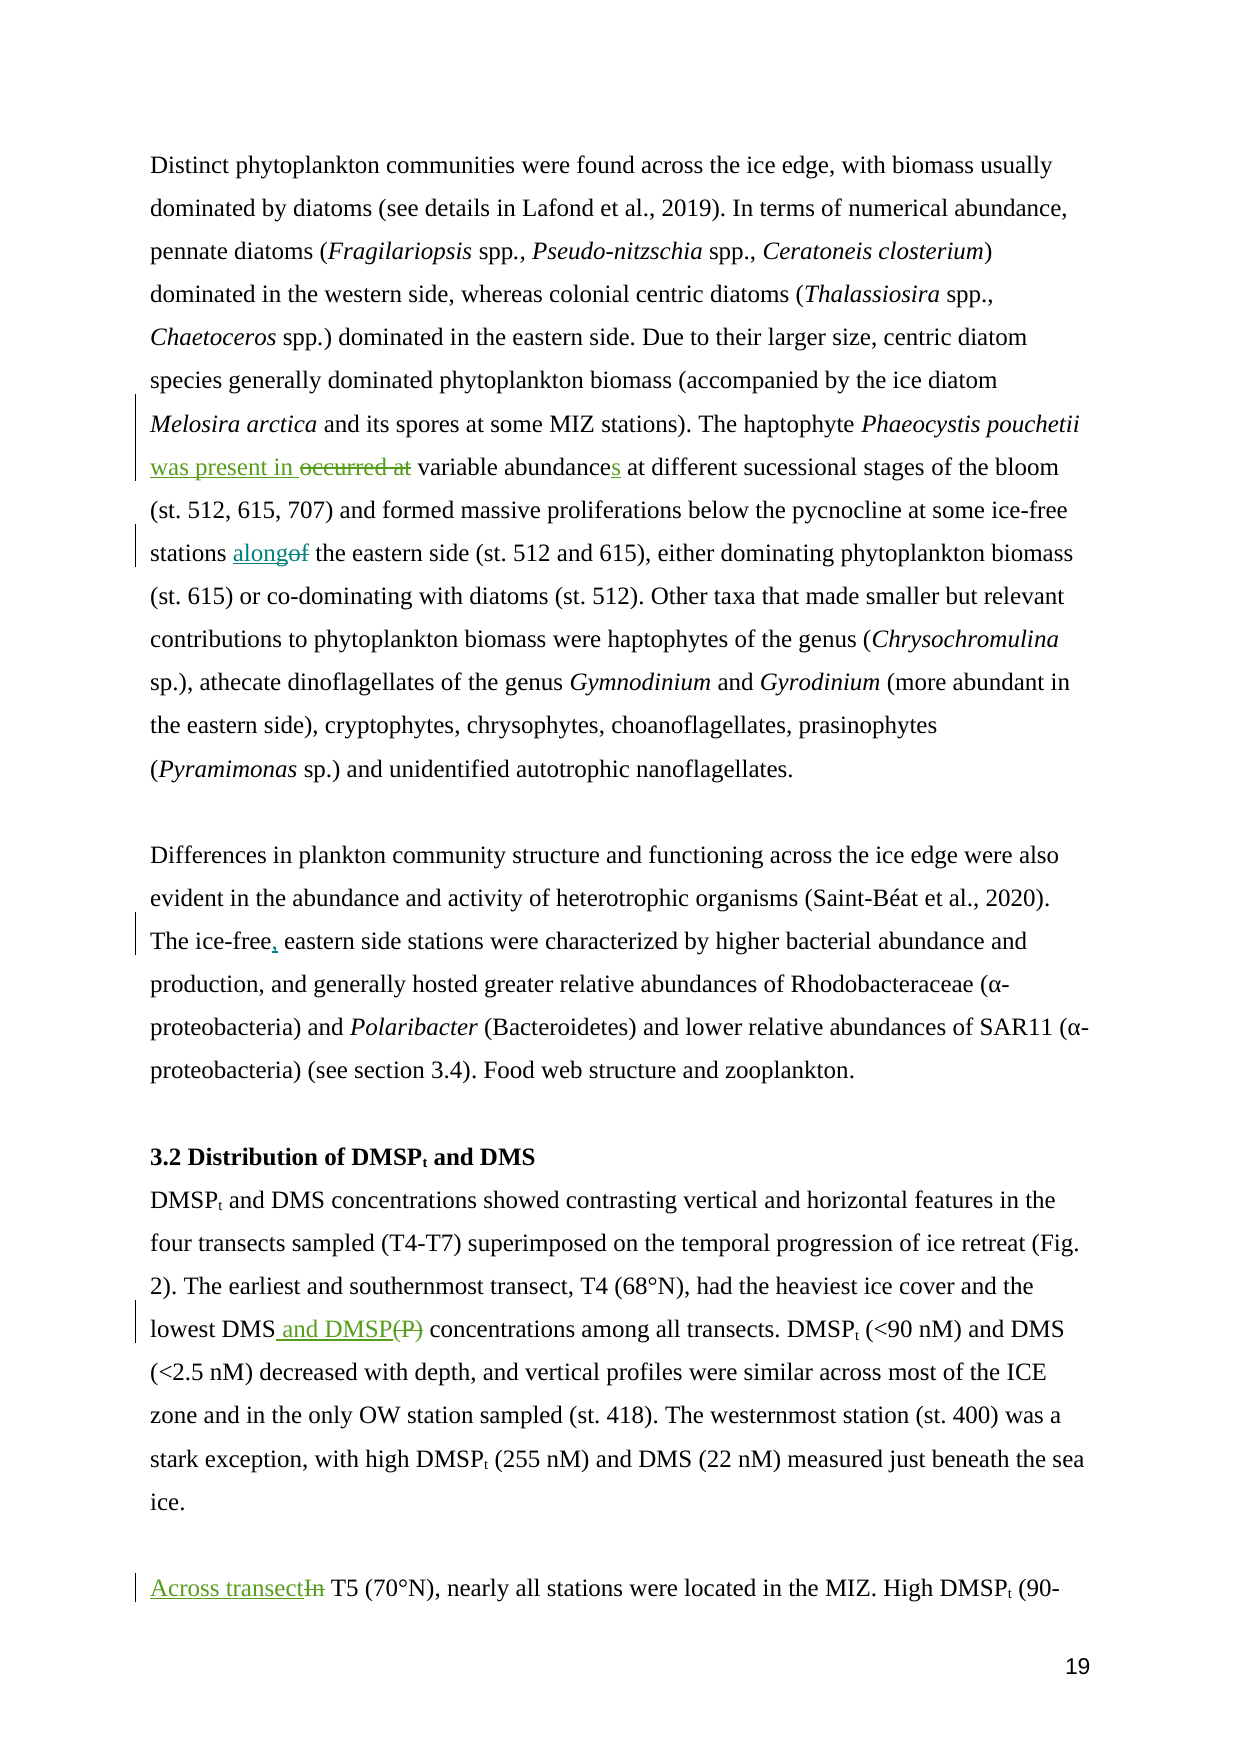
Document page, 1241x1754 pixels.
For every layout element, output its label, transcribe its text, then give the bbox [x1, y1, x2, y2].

text 3.2 Distribution of DMSPt and DMS [150, 1142, 1090, 1171]
text Differences in plankton community structure and functioning across the ice edge were also evident in the abundance and activity of heterotrophic organisms (Saint-Béat et al., 2020). The ice-free, eastern side stations were characterized by higher bacterial abundance and production, and generally hosted greater relative abundances of Rhodobacteraceae (α-proteobacteria) and Polaribacter (Bacteroidetes) and lower relative abundances of SAR11 (α-proteobacteria) (see section 3.4). Food web structure and zooplankton. [150, 840, 1090, 1084]
text Across transect T5 (70°N), nearly all stations were located in the MIZ. High DMSPt (90- [150, 1573, 1090, 1602]
text Distinct phytoplankton communities were found across the ice edge, with biomass usually dominated by diatoms (see details in Lafond et al., 2019). In terms of numerical abundance, pennate diatoms (Fragilariopsis spp., Pseudo-nitzschia spp., Ceratoneis closterium) dominated in the western side, whereas colonial centric diatoms (Thalassiosira spp., Chaetoceros spp.) dominated in the eastern side. Due to their larger size, centric diatom species generally dominated phytoplankton biomass (accompanied by the ice diatom Melosira arctica and its spores at some MIZ stations). The haptophyte Phaeocystis pouchetii was present in variable abundances at different sucessional stages of the bloom (st. 512, 615, 707) and formed massive proliferations below the pycnocline at some ice-free stations along the eastern side (st. 512 and 615), either dominating phytoplankton biomass (st. 615) or co-dominating with diatoms (st. 512). Other taxa that made smaller but relevant contributions to phytoplankton biomass were haptophytes of the genus (Chrysochromulina sp.), athecate dinoflagellates of the genus Gymnodinium and Gyrodinium (more abundant in the eastern side), cryptophytes, chrysophytes, choanoflagellates, prasinophytes (Pyramimonas sp.) and unidentified autotrophic nanoflagellates. [150, 150, 1090, 782]
text DMSPt and DMS concentrations showed contrasting vertical and horizontal features in the four transects sampled (T4-T7) superimposed on the temporal progression of ice retreat (Fig. 2). The earliest and southernmost transect, T4 (68°N), had the heaviest ice cover and the lowest DMS and DMSP concentrations among all transects. DMSPt (<90 nM) and DMS (<2.5 nM) decreased with depth, and vertical profiles were similar across most of the ICE zone and in the only OW station sampled (st. 418). The westernmost station (st. 400) was a stark exception, with high DMSPt (255 nM) and DMS (22 nM) measured just beneath the sea ice. [150, 1185, 1090, 1516]
